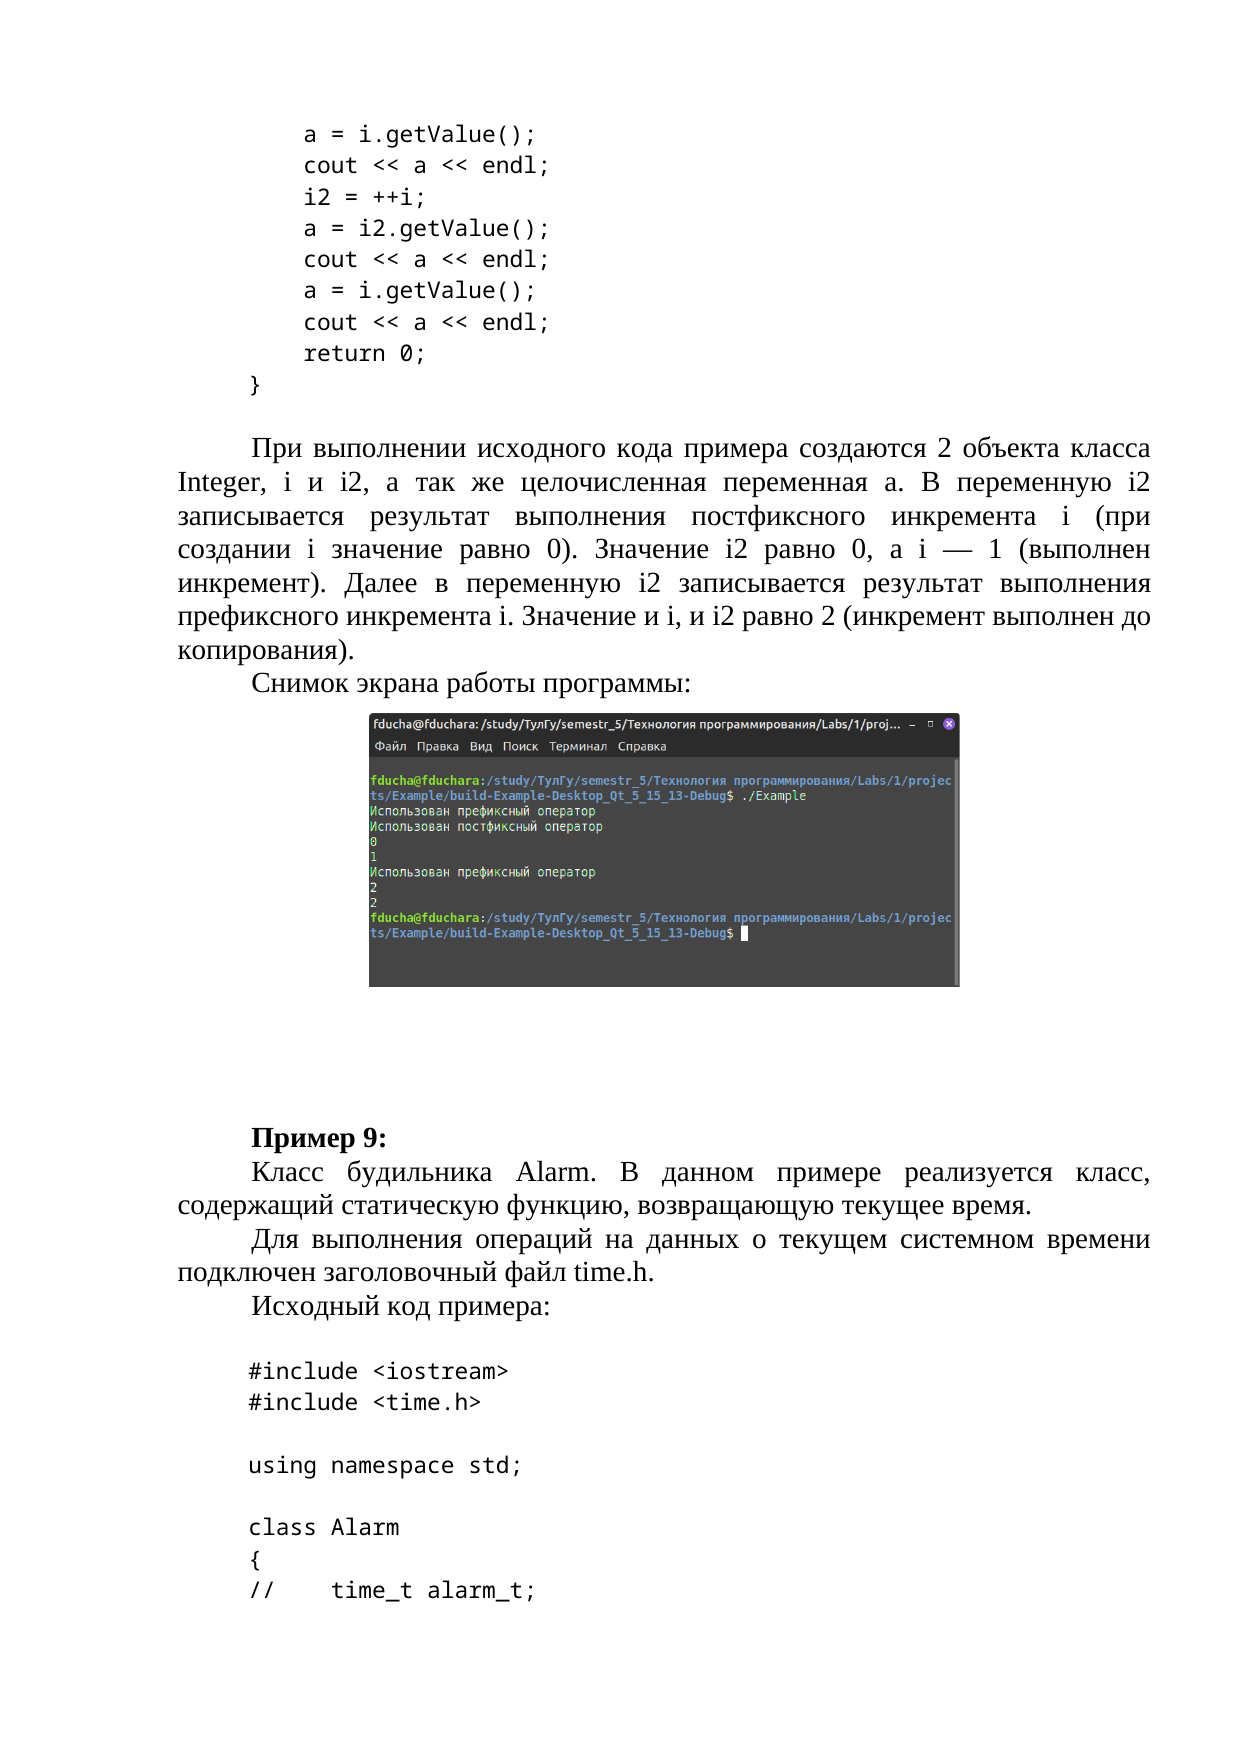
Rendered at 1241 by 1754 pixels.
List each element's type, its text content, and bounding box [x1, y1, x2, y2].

text Исходный код примера: [177, 1288, 1152, 1322]
text cout << a << endl; [248, 149, 1152, 181]
text using namespace std; [248, 1449, 1152, 1480]
text Класс будильника Alarm. В данном примере реализуется класс, содержащий статическую функцию, возвращающую текущее время. [177, 1154, 1152, 1221]
text Пример 9: [177, 1120, 1152, 1154]
text return 0; [248, 337, 1152, 368]
text { [248, 1543, 1152, 1574]
text class Alarm [248, 1511, 1152, 1543]
text Снимок экрана работы программы: [177, 665, 1152, 699]
text #include <time.h> [248, 1386, 1152, 1418]
text // time_t alarm_t; [248, 1574, 1152, 1605]
text cout << a << endl; [248, 306, 1152, 337]
text a = i2.getValue(); [248, 212, 1152, 243]
text При выполнении исходного кода примера создаются 2 объекта класса Integer, i и i2, а так же целочисленная переменная a. В переменную i2 записывается результат выполнения постфиксного инкремента i (при создании i значение равно 0). Значение i2 равно 0, а i — 1 (выполнен инкремент). Далее в переменную i2 записывается результат выполнения префиксного инкремента i. Значение и i, и i2 равно 2 (инкремент выполнен до копирования). [177, 431, 1152, 665]
text Для выполнения операций на данных о текущем системном времени подключен заголовочный файл time.h. [177, 1221, 1152, 1288]
text i2 = ++i; [248, 181, 1152, 212]
text cout << a << endl; [248, 243, 1152, 274]
text #include <iostream> [248, 1355, 1152, 1386]
text a = i.getValue(); [248, 118, 1152, 149]
text a = i.getValue(); [248, 274, 1152, 306]
picture [369, 713, 960, 987]
text } [248, 368, 1152, 399]
